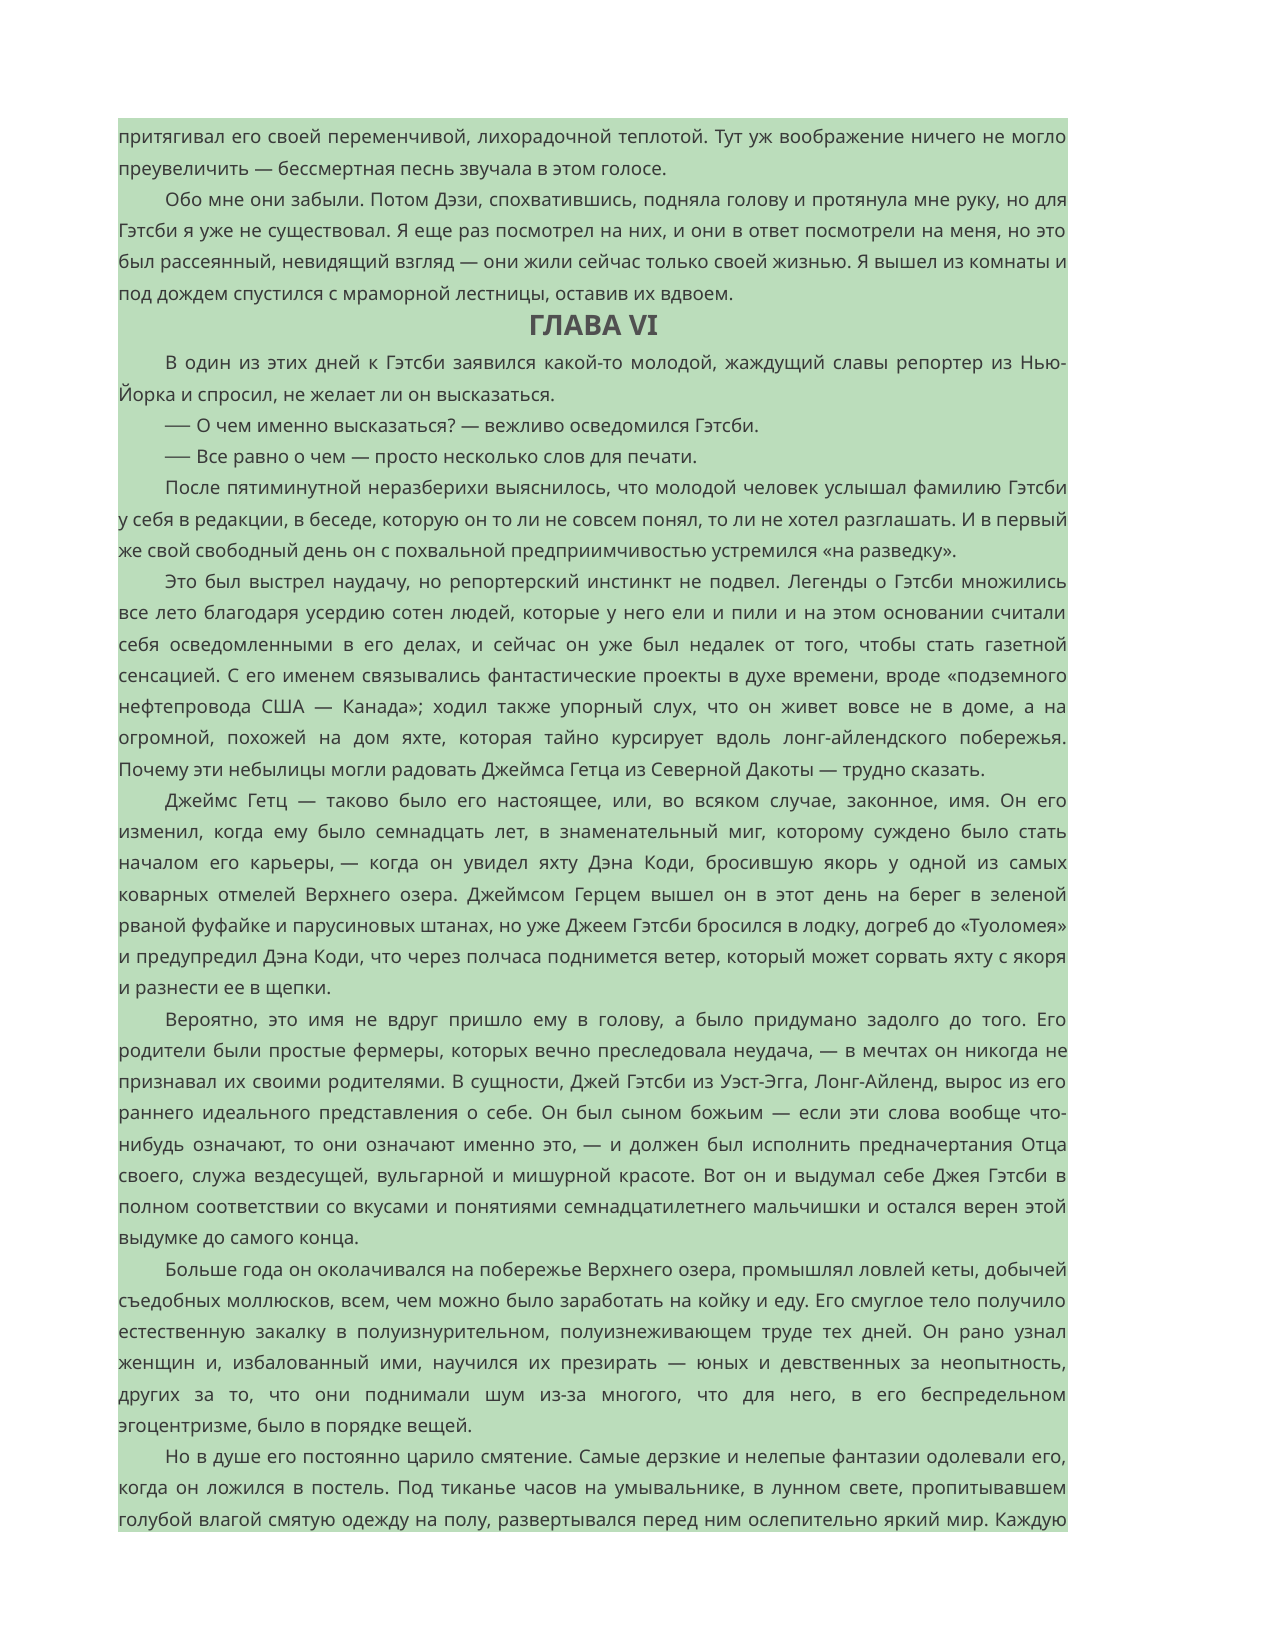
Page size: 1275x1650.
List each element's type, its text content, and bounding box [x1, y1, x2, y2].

text Больше года он околачивался на побережье Верхнего озера, промышлял ловлей кеты, добычей съедобных моллюсков, всем, чем можно было заработать на койку и еду. Его смуглое тело получило естественную закалку в полуизнурительном, полуизнеживающем труде тех дней. Он рано узнал женщин и, избалованный ими, научился их презирать — юных и девственных за неопытность, других за то, что они поднимали шум из-за многого, что для него, в его беспредельном эгоцентризме, было в порядке вещей. [118, 1250, 1068, 1438]
subtitle ГЛАВА VI [118, 306, 1068, 344]
text Джеймс Гетц — таково было его настоящее, или, во всяком случае, законное, имя. Он его изменил, когда ему было семнадцать лет, в знаменательный миг, которому суждено было стать началом его карьеры, — когда он увидел яхту Дэна Коди, бросившую якорь у одной из самых коварных отмелей Верхнего озера. Джеймсом Герцем вышел он в этот день на берег в зеленой рваной фуфайке и парусиновых штанах, но уже Джеем Гэтсби бросился в лодку, догреб до «Туоломея» и предупредил Дэна Коди, что через полчаса поднимется ветер, который может сорвать яхту с якоря и разнести ее в щепки. [118, 781, 1068, 1000]
text После пятиминутной неразберихи выяснилось, что молодой человек услышал фамилию Гэтсби у себя в редакции, в беседе, которую он то ли не совсем понял, то ли не хотел разглашать. И в первый же свой свободный день он с похвальной предприимчивостью устремился «на разведку». [118, 469, 1068, 563]
text Но в душе его постоянно царило смятение. Самые дерзкие и нелепые фантазии одолевали его, когда он ложился в постель. Под тиканье часов на умывальнике, в лунном свете, пропитывавшем голубой влагой смятую одежду на полу, развертывался перед ним ослепительно яркий мир. Каждую [118, 1438, 1068, 1531]
text Это был выстрел наудачу, но репортерский инстинкт не подвел. Легенды о Гэтсби множились все лето благодаря усердию сотен людей, которые у него ели и пили и на этом основании считали себя осведомленными в его делах, и сейчас он уже был недалек от того, чтобы стать газетной сенсацией. С его именем связывались фантастические проекты в духе времени, вроде «подземного нефтепровода США — Канада»; ходил также упорный слух, что он живет вовсе не в доме, а на огромной, похожей на дом яхте, которая тайно курсирует вдоль лонг-айлендского побережья. Почему эти небылицы могли радовать Джеймса Гетца из Северной Дакоты — трудно сказать. [118, 563, 1068, 781]
text Вероятно, это имя не вдруг пришло ему в голову, а было придумано задолго до того. Его родители были простые фермеры, которых вечно преследовала неудача, — в мечтах он никогда не признавал их своими родителями. В сущности, Джей Гэтсби из Уэст-Эгга, Лонг-Айленд, вырос из его раннего идеального представления о себе. Он был сыном божьим — если эти слова вообще что-нибудь означают, то они означают именно это, — и должен был исполнить предначертания Отца своего, служа вездесущей, вульгарной и мишурной красоте. Вот он и выдумал себе Джея Гэтсби в полном соответствии со вкусами и понятиями семнадцатилетнего мальчишки и остался верен этой выдумке до самого конца. [118, 1000, 1068, 1250]
text — О чем именно высказаться? — вежливо осведомился Гэтсби. [118, 406, 1068, 438]
text Обо мне они забыли. Потом Дэзи, спохватившись, подняла голову и протянула мне руку, но для Гэтсби я уже не существовал. Я еще раз посмотрел на них, и они в ответ посмотрели на меня, но это был рассеянный, невидящий взгляд — они жили сейчас только своей жизнью. Я вышел из комнаты и под дождем спустился с мраморной лестницы, оставив их вдвоем. [118, 181, 1068, 306]
text притягивал его своей переменчивой, лихорадочной теплотой. Тут уж воображение ничего не могло преувеличить — бессмертная песнь звучала в этом голосе. [118, 118, 1068, 181]
text В один из этих дней к Гэтсби заявился какой-то молодой, жаждущий славы репортер из Нью-Йорка и спросил, не желает ли он высказаться. [118, 344, 1068, 406]
text — Все равно о чем — просто несколько слов для печати. [118, 438, 1068, 469]
